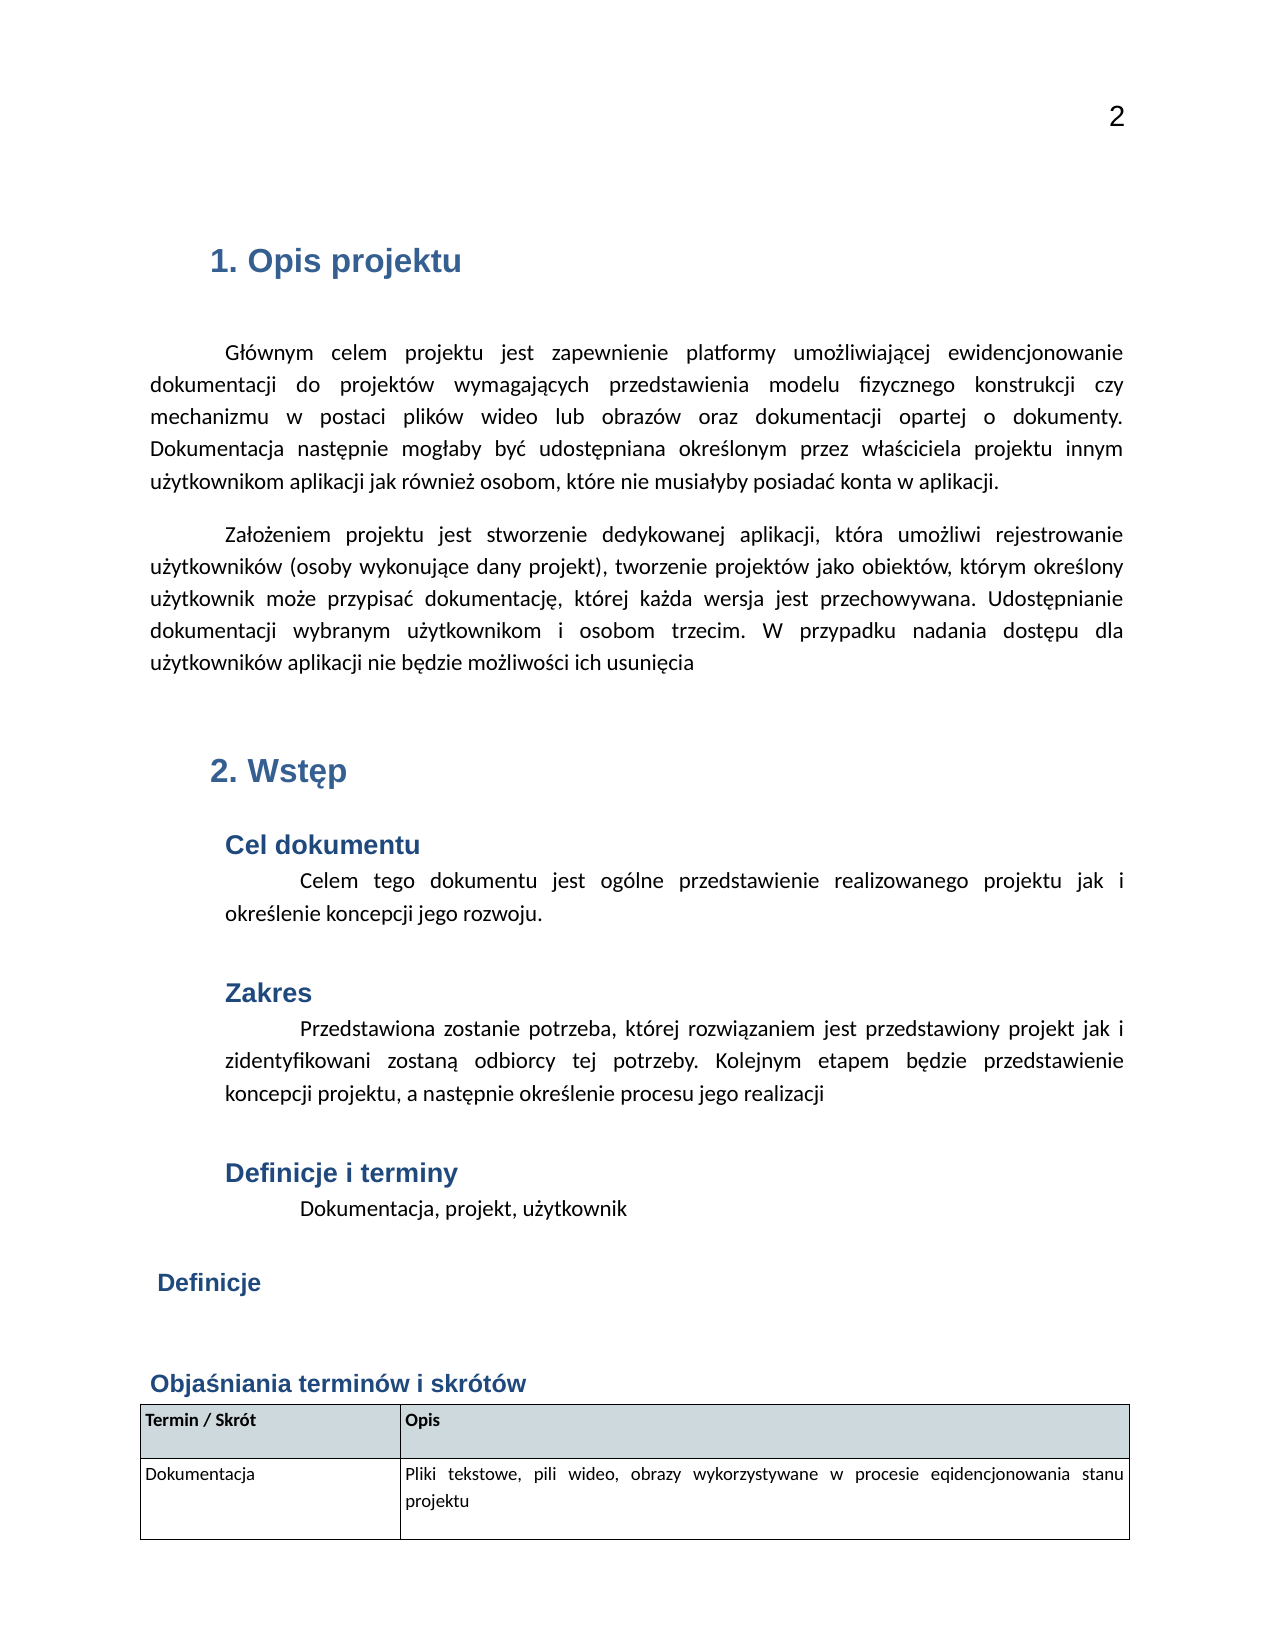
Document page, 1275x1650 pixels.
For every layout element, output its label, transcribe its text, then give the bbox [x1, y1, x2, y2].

subtitle Definicje [150, 1268, 1125, 1297]
text Założeniem projektu jest stworzenie dedykowanej aplikacji, która umożliwi rejestrowanie użytkowników (osoby wykonujące dany projekt), tworzenie projektów jako obiektów, którym określony użytkownik może przypisać dokumentację, której każda wersja jest przechowywana. Udostępnianie dokumentacji wybranym użytkownikom i osobom trzecim. W przypadku nadania dostępu dla użytkowników aplikacji nie będzie możliwości ich usunięcia [150, 520, 1125, 677]
subtitle Cel dokumentu [225, 829, 1125, 860]
text Przedstawiona zostanie potrzeba, której rozwiązaniem jest przedstawiony projekt jak i zidentyfikowani zostaną odbiorcy tej potrzeby. Kolejnym etapem będzie przedstawienie koncepcji projektu, a następnie określenie procesu jego realizacji [225, 1014, 1125, 1107]
subtitle Definicje i terminy [225, 1157, 1125, 1188]
table_header Termin / Skrót [141, 1405, 400, 1458]
text Dokumentacja, projekt, użytkownik [300, 1194, 1125, 1222]
subtitle Objaśniania terminów i skrótów [150, 1369, 1125, 1397]
subtitle Opis projektu [210, 241, 1125, 279]
subtitle Zakres [225, 977, 1125, 1008]
subtitle Wstęp [210, 752, 1125, 790]
table_cell Dokumentacja [141, 1459, 400, 1539]
text Głównym celem projektu jest zapewnienie platformy umożliwiającej ewidencjonowanie dokumentacji do projektów wymagających przedstawienia modelu fizycznego konstrukcji czy mechanizmu w postaci plików wideo lub obrazów oraz dokumentacji opartej o dokumenty. Dokumentacja następnie mogłaby być udostępniana określonym przez właściciela projektu innym użytkownikom aplikacji jak również osobom, które nie musiałyby posiadać konta w aplikacji. [150, 338, 1125, 495]
table_cell Pliki tekstowe, pili wideo, obrazy wykorzystywane w procesie eqidencjonowania stanu projektu [401, 1459, 1129, 1539]
table_header Opis [401, 1405, 1129, 1458]
text Celem tego dokumentu jest ogólne przedstawienie realizowanego projektu jak i określenie koncepcji jego rozwoju. [225, 867, 1125, 927]
